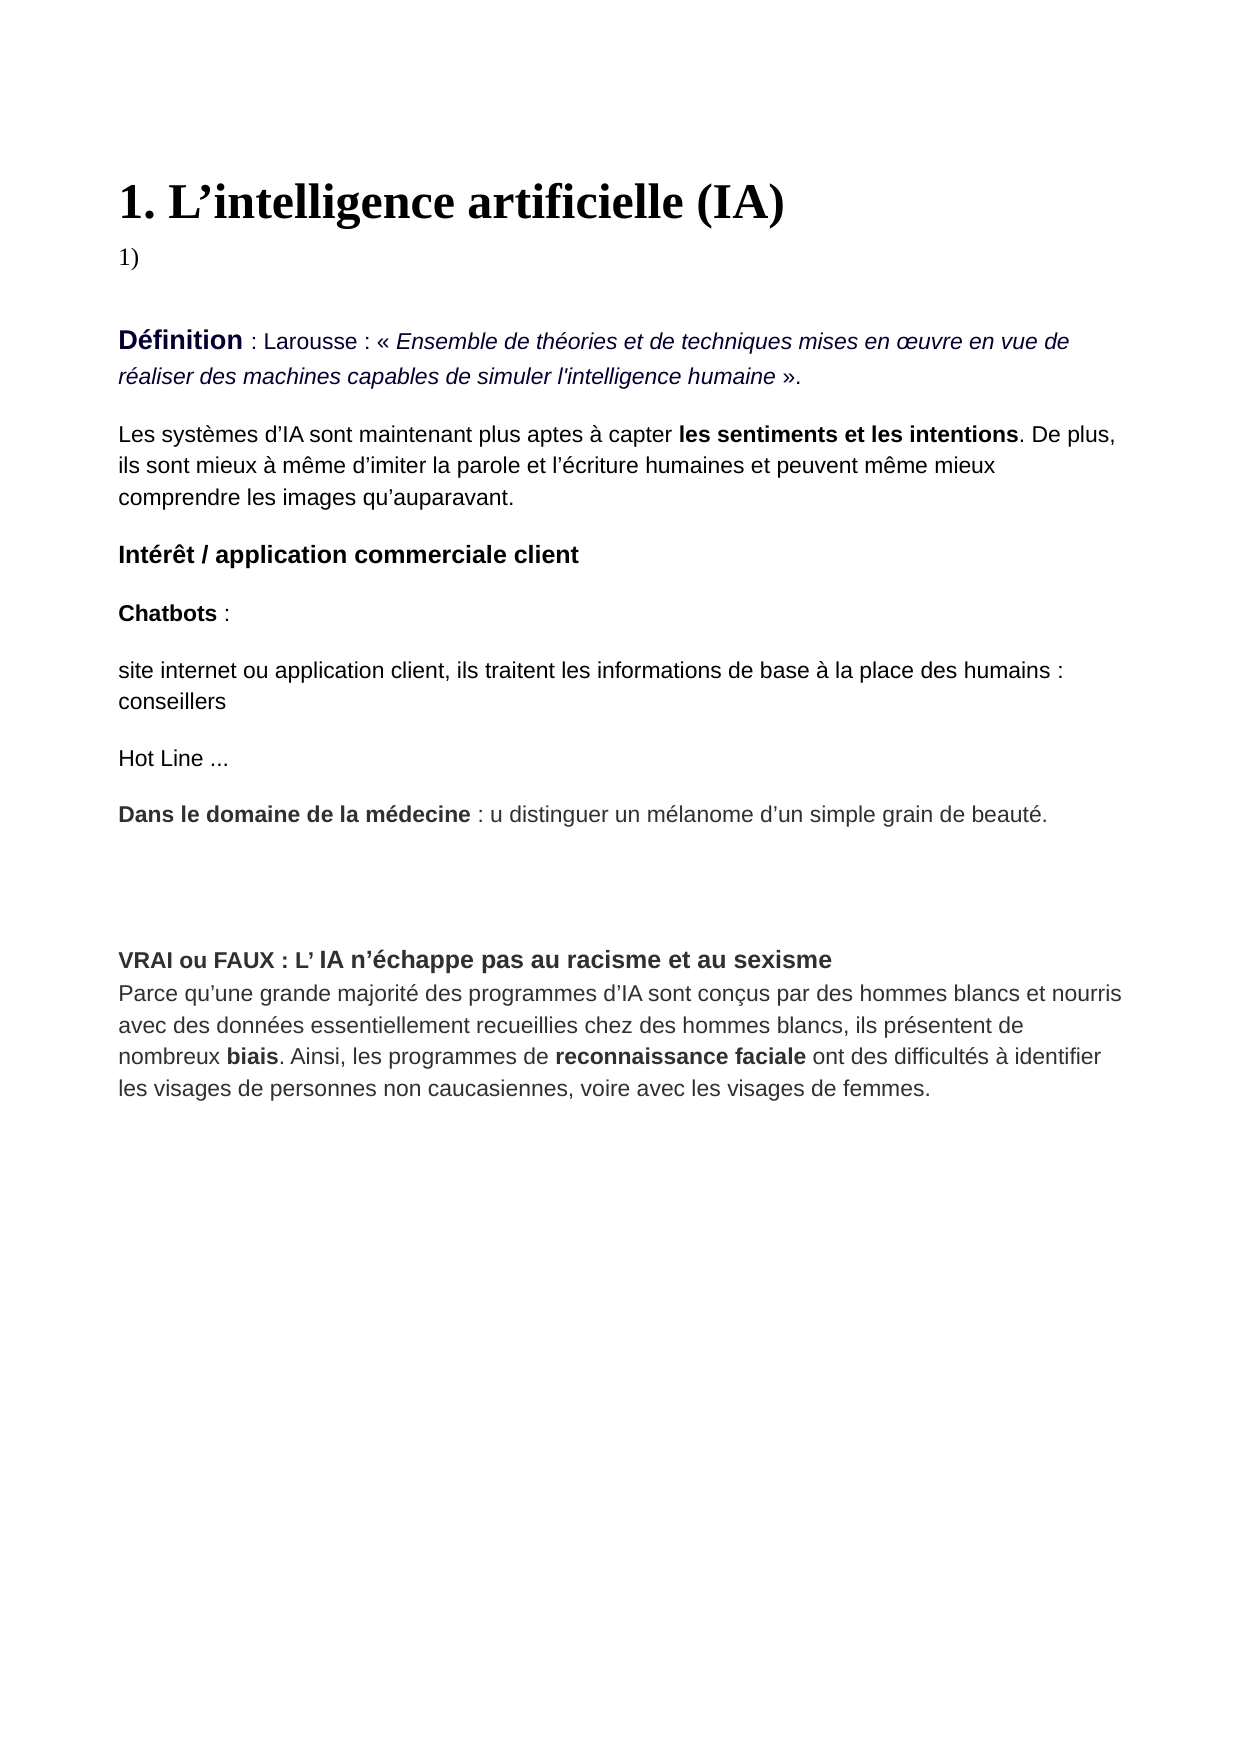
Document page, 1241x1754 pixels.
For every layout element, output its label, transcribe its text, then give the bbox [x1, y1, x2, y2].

text site internet ou application client, ils traitent les informations de base à la place des humains : conseillers [118, 657, 1122, 714]
text Définition : Larousse : « Ensemble de théories et de techniques mises en œuvre en vue de réaliser des machines capables de simuler l'intelligence humaine ». [118, 324, 1122, 390]
text VRAI ou FAUX : L’ IA n’échappe pas au racisme et au sexisme [118, 946, 1122, 974]
text Intérêt / application commerciale client [118, 541, 1122, 569]
text 1) [118, 242, 1122, 271]
text Chatbots : [118, 600, 1122, 626]
subtitle 1. L’intelligence artificielle (IA) [118, 172, 1122, 229]
text Parce qu’une grande majorité des programmes d’IA sont conçus par des hommes blancs et nourris avec des données essentiellement recueillies chez des hommes blancs, ils présentent de nombreux biais. Ainsi, les programmes de reconnaissance faciale ont des difficultés à identifier les visages de personnes non caucasiennes, voire avec les visages de femmes. [118, 980, 1122, 1101]
text Les systèmes d’IA sont maintenant plus aptes à capter les sentiments et les intentions. De plus, ils sont mieux à même d’imiter la parole et l’écriture humaines et peuvent même mieux comprendre les images qu’auparavant. [118, 421, 1122, 510]
text Dans le domaine de la médecine : u distinguer un mélanome d’un simple grain de beauté. [118, 801, 1122, 828]
text Hot Line ... [118, 745, 1122, 771]
